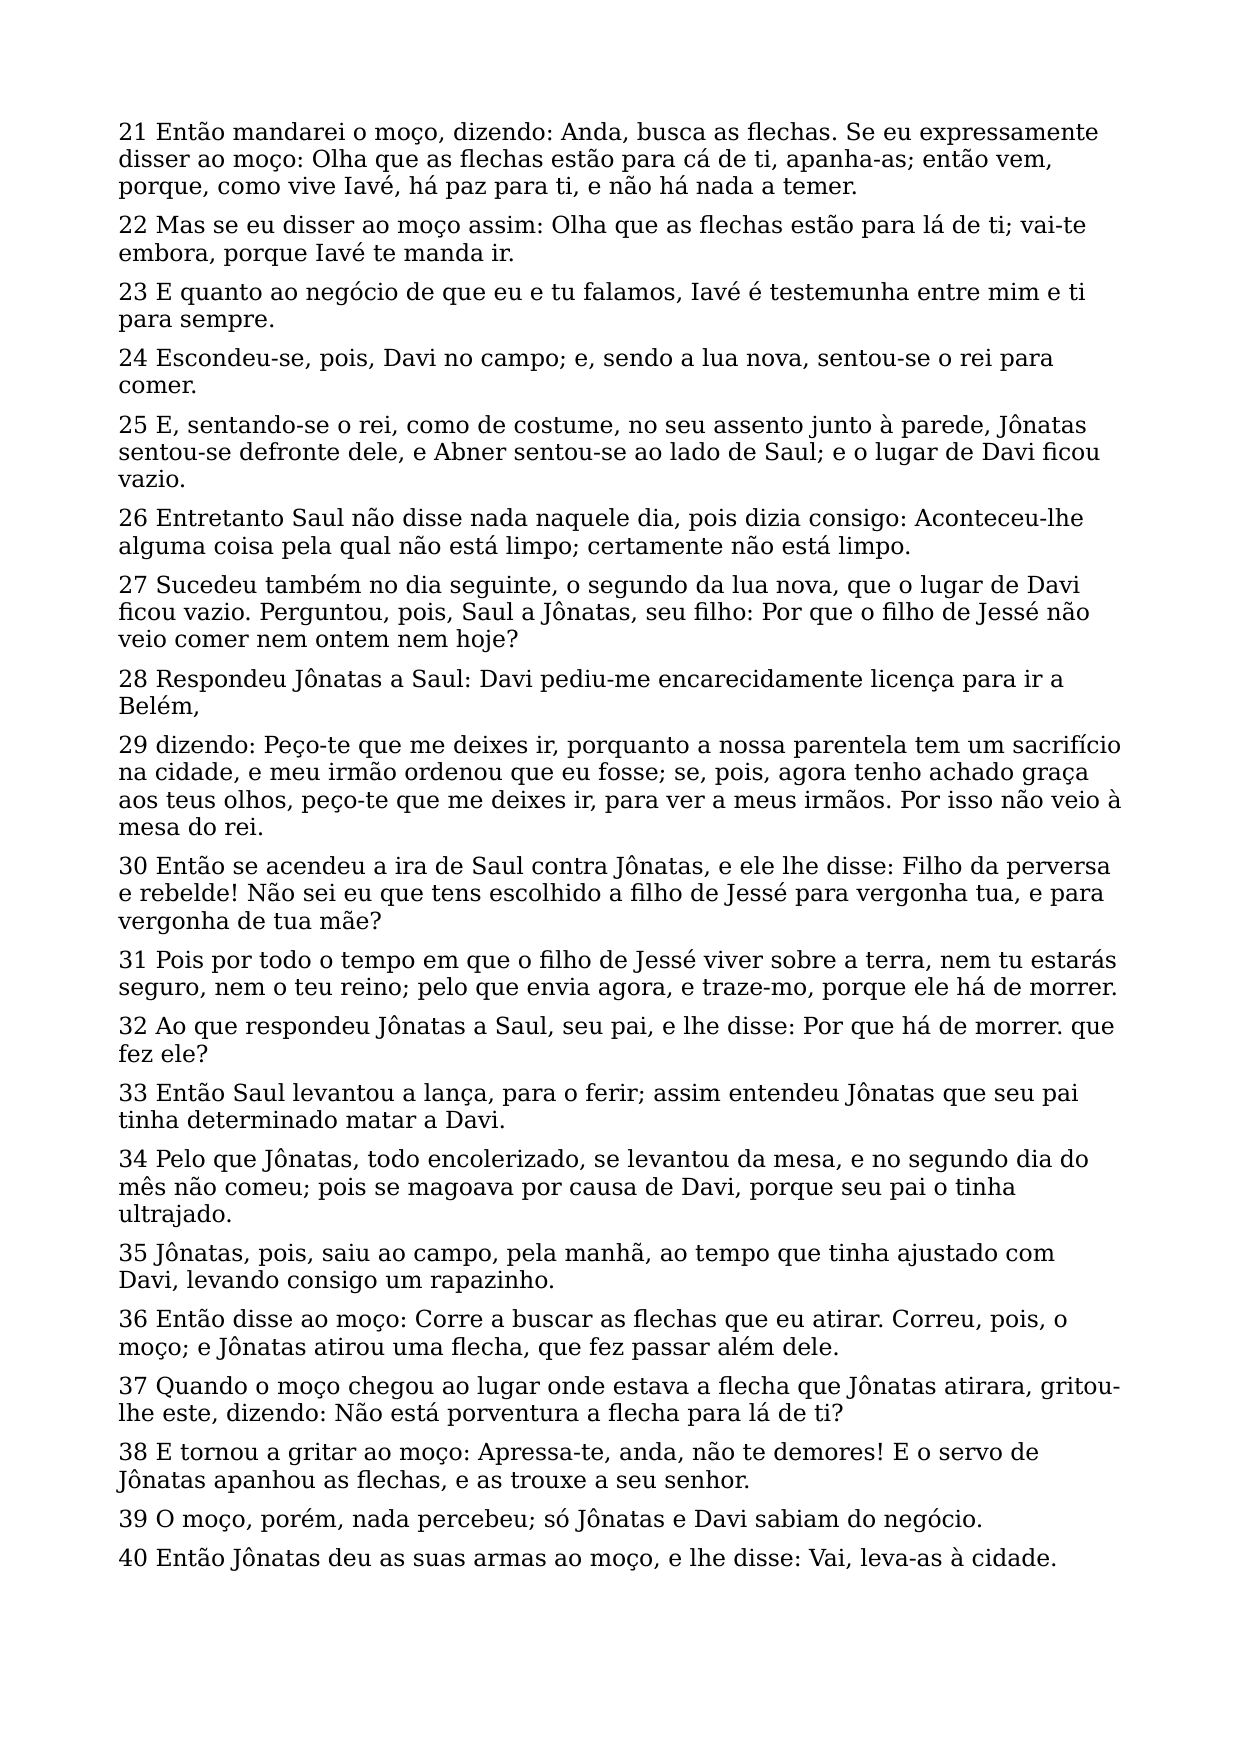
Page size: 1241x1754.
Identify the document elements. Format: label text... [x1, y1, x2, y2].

text 24 Escondeu-se, pois, Davi no campo; e, sendo a lua nova, sentou-se o rei para comer. [118, 345, 1122, 399]
text 26 Entretanto Saul não disse nada naquele dia, pois dizia consigo: Aconteceu-lhe alguma coisa pela qual não está limpo; certamente não está limpo. [118, 505, 1122, 559]
text 40 Então Jônatas deu as suas armas ao moço, e lhe disse: Vai, leva-as à cidade. [118, 1544, 1122, 1572]
text 28 Respondeu Jônatas a Saul: Davi pediu-me encarecidamente licença para ir a Belém, [118, 665, 1122, 720]
text 22 Mas se eu disser ao moço assim: Olha que as flechas estão para lá de ti; vai-te embora, porque Iavé te manda ir. [118, 212, 1122, 266]
text 33 Então Saul levantou a lança, para o ferir; assim entendeu Jônatas que seu pai tinha determinado matar a Davi. [118, 1079, 1122, 1134]
text 34 Pelo que Jônatas, todo encolerizado, se levantou da mesa, e no segundo dia do mês não comeu; pois se magoava por causa de Davi, porque seu pai o tinha ultrajado. [118, 1146, 1122, 1228]
text 23 E quanto ao negócio de que eu e tu falamos, Iavé é testemunha entre mim e ti para sempre. [118, 278, 1122, 333]
text 37 Quando o moço chegou ao lugar onde estava a flecha que Jônatas atirara, gritou-lhe este, dizendo: Não está porventura a flecha para lá de ti? [118, 1372, 1122, 1427]
text 30 Então se acendeu a ira de Saul contra Jônatas, e ele lhe disse: Filho da perversa e rebelde! Não sei eu que tens escolhido a filho de Jessé para vergonha tua, e para vergonha de tua mãe? [118, 853, 1122, 934]
text 36 Então disse ao moço: Corre a buscar as flechas que eu atirar. Correu, pois, o moço; e Jônatas atirou uma flecha, que fez passar além dele. [118, 1306, 1122, 1361]
text 32 Ao que respondeu Jônatas a Saul, seu pai, e lhe disse: Por que há de morrer. que fez ele? [118, 1013, 1122, 1067]
text 21 Então mandarei o moço, dizendo: Anda, busca as flechas. Se eu expressamente disser ao moço: Olha que as flechas estão para cá de ti, apanha-as; então vem, porque, como vive Iavé, há paz para ti, e não há nada a temer. [118, 118, 1122, 200]
text 31 Pois por todo o tempo em que o filho de Jessé viver sobre a terra, nem tu estarás seguro, nem o teu reino; pelo que envia agora, e traze-mo, porque ele há de morrer. [118, 946, 1122, 1001]
text 27 Sucedeu também no dia seguinte, o segundo da lua nova, que o lugar de Davi ficou vazio. Perguntou, pois, Saul a Jônatas, seu filho: Por que o filho de Jessé não veio comer nem ontem nem hoje? [118, 571, 1122, 653]
text 38 E tornou a gritar ao moço: Apressa-te, anda, não te demores! E o servo de Jônatas apanhou as flechas, e as trouxe a seu senhor. [118, 1439, 1122, 1493]
text 29 dizendo: Peço-te que me deixes ir, porquanto a nossa parentela tem um sacrifício na cidade, e meu irmão ordenou que eu fosse; se, pois, agora tenho achado graça aos teus olhos, peço-te que me deixes ir, para ver a meus irmãos. Por isso não veio à mesa do rei. [118, 732, 1122, 841]
text 39 O moço, porém, nada percebeu; só Jônatas e Davi sabiam do negócio. [118, 1505, 1122, 1533]
text 25 E, sentando-se o rei, como de costume, no seu assento junto à parede, Jônatas sentou-se defronte dele, e Abner sentou-se ao lado de Saul; e o lugar de Davi ficou vazio. [118, 411, 1122, 493]
text 35 Jônatas, pois, saiu ao campo, pela manhã, ao tempo que tinha ajustado com Davi, levando consigo um rapazinho. [118, 1239, 1122, 1294]
